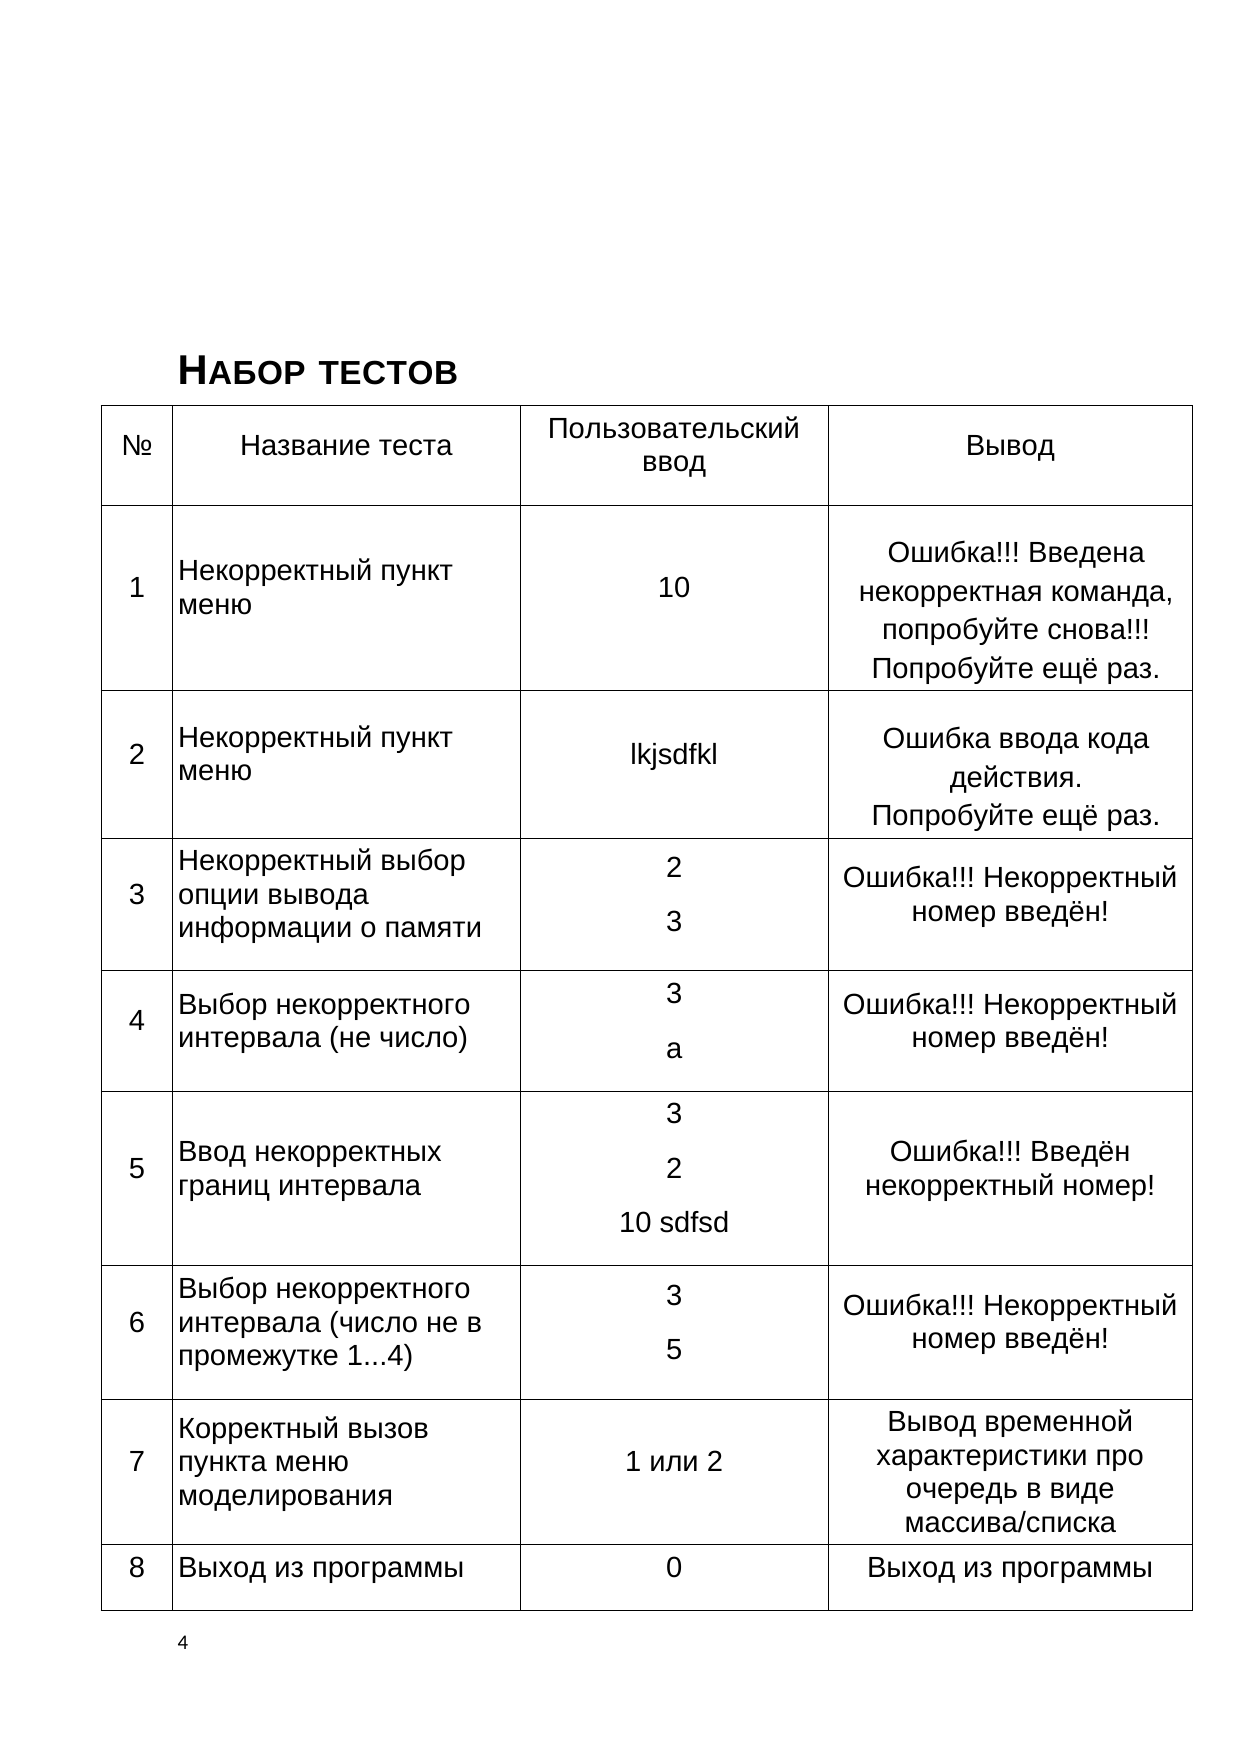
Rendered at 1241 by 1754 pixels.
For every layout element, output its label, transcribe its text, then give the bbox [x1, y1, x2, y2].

table_cell 7 [102, 1400, 172, 1544]
table_cell Ошибка ввода кода действия. Попробуйте ещё раз. [829, 691, 1192, 837]
table_cell 1 [102, 506, 172, 690]
table_cell 3 a [521, 971, 828, 1091]
table_cell 8 [102, 1545, 172, 1610]
table_cell 3 [102, 839, 172, 970]
table_header № [102, 406, 172, 504]
table_cell 3 5 [521, 1266, 828, 1398]
table_cell Ошибка!!! Введён некорректный номер! [829, 1092, 1192, 1265]
table_cell Ошибка!!! Некорректный номер введён! [829, 971, 1192, 1091]
table_cell Некорректный пункт меню [173, 691, 520, 837]
subtitle Набор тестов [177, 346, 1152, 394]
table_cell Ошибка!!! Некорректный номер введён! [829, 1266, 1192, 1398]
table_cell Выбор некорректного интервала (не число) [173, 971, 520, 1091]
table_cell 6 [102, 1266, 172, 1398]
table_header Название теста [173, 406, 520, 504]
table_cell 10 [521, 506, 828, 690]
table_cell Некорректный выбор опции вывода информации о памяти [173, 839, 520, 970]
table_cell 0 [521, 1545, 828, 1610]
table_header Вывод [829, 406, 1192, 504]
table_header Пользовательский ввод [521, 406, 828, 504]
table_cell Ошибка!!! Введена некорректная команда, попробуйте снова!!! Попробуйте ещё раз. [829, 506, 1192, 690]
table_cell Вывод временной характеристики про очередь в виде массива/списка [829, 1400, 1192, 1544]
table_cell Выход из программы [829, 1545, 1192, 1610]
table_cell Выход из программы [173, 1545, 520, 1610]
table_cell 2 [102, 691, 172, 837]
table_cell Корректный вызов пункта меню моделирования [173, 1400, 520, 1544]
table_cell 3 2 10 sdfsd [521, 1092, 828, 1265]
table_cell 4 [102, 971, 172, 1091]
table_cell lkjsdfkl [521, 691, 828, 837]
table_cell Некорректный пункт меню [173, 506, 520, 690]
table_cell Ошибка!!! Некорректный номер введён! [829, 839, 1192, 970]
table_cell Ввод некорректных границ интервала [173, 1092, 520, 1265]
table_cell Выбор некорректного интервала (число не в промежутке 1...4) [173, 1266, 520, 1398]
table_cell 5 [102, 1092, 172, 1265]
table_cell 2 3 [521, 839, 828, 970]
table_cell 1 или 2 [521, 1400, 828, 1544]
